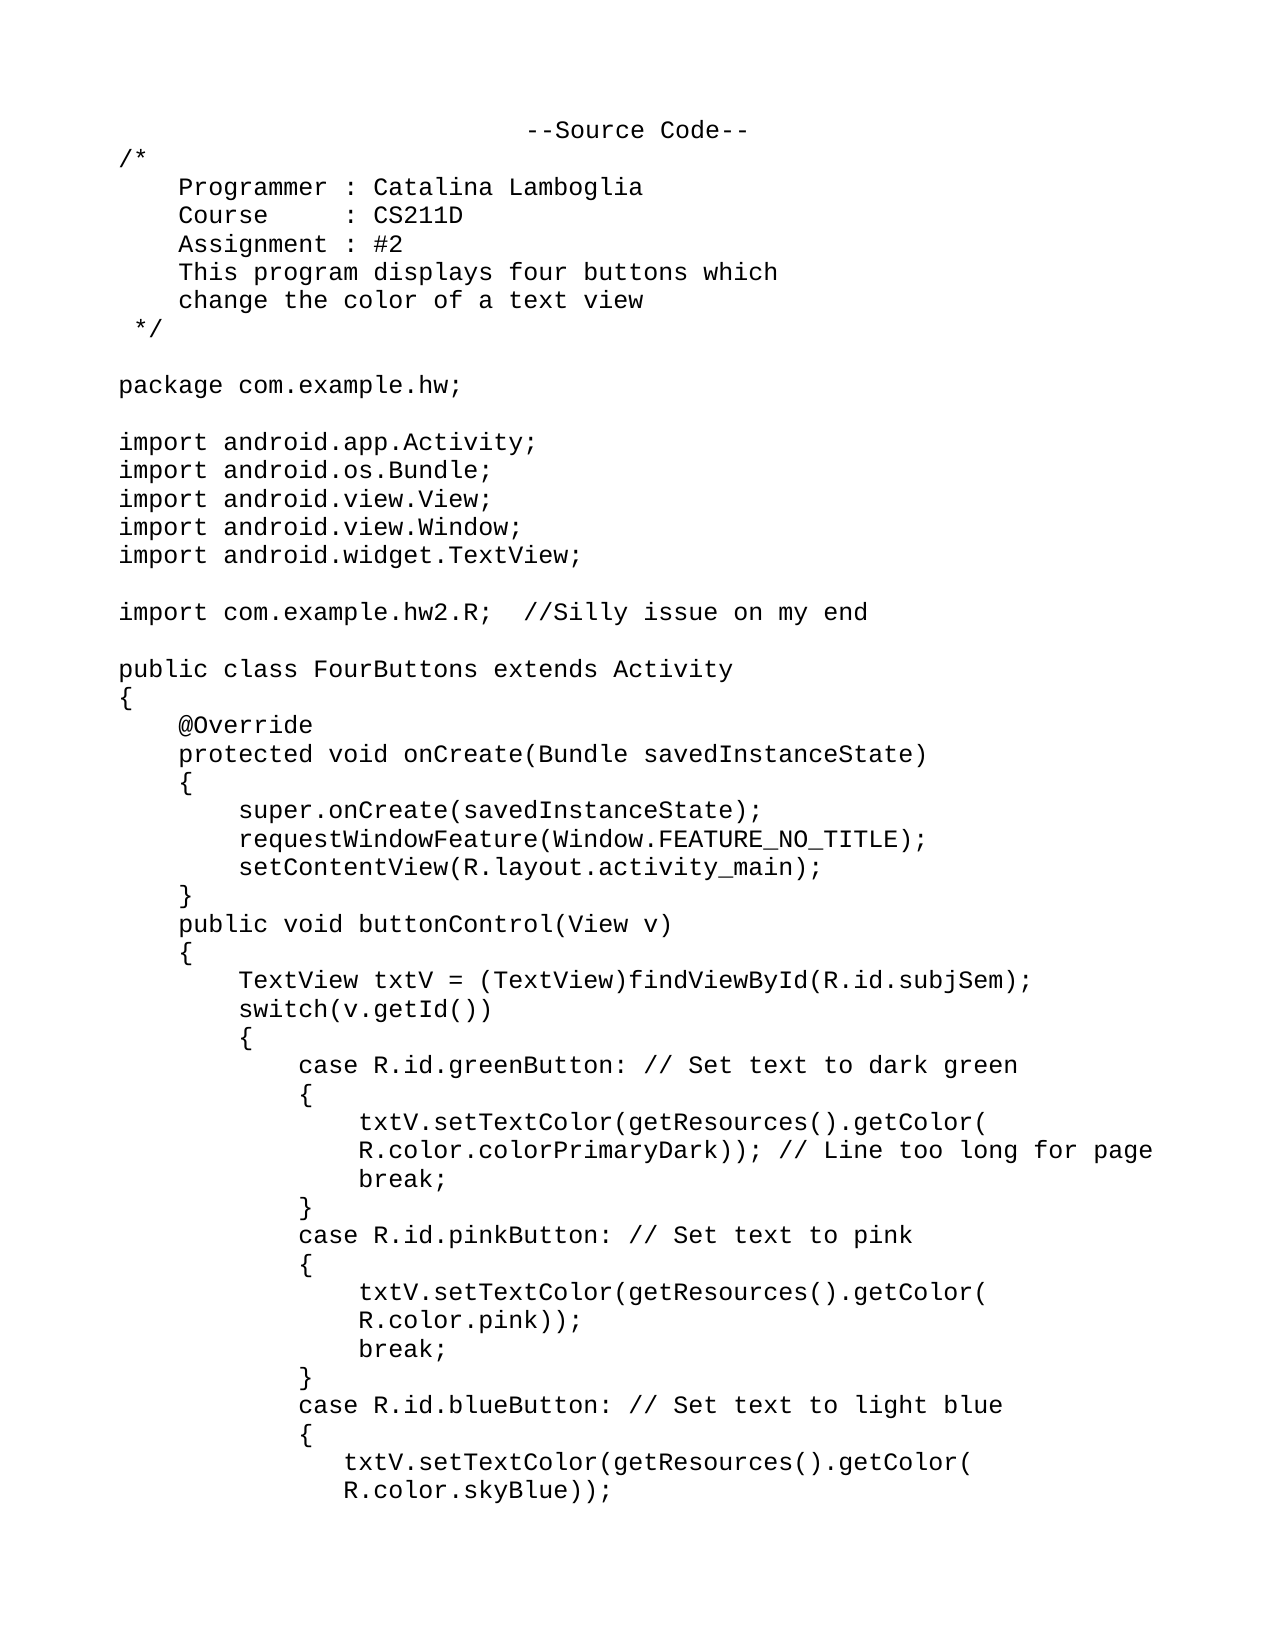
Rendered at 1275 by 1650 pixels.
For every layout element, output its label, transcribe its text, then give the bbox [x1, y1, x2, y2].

text */ [118, 316, 1157, 345]
text Assignment : #2 [118, 231, 1157, 260]
text This program displays four buttons which [118, 260, 1157, 288]
text case R.id.greenButton: // Set text to dark green [118, 1053, 1157, 1081]
text --Source Code-- [118, 118, 1157, 146]
text { [118, 1251, 1157, 1280]
text { [118, 1421, 1157, 1450]
text R.color.pink)); [118, 1308, 1157, 1336]
text TextView txtV = (TextView)findViewById(R.id.subjSem); [118, 968, 1157, 996]
text import android.view.Window; [118, 515, 1157, 543]
text case R.id.pinkButton: // Set text to pink [118, 1223, 1157, 1251]
text break; [118, 1336, 1157, 1365]
text @Override [118, 713, 1157, 741]
text { [118, 1081, 1157, 1110]
text case R.id.blueButton: // Set text to light blue [118, 1393, 1157, 1421]
text import android.view.View; [118, 486, 1157, 515]
text Programmer : Catalina Lamboglia [118, 175, 1157, 203]
text public void buttonControl(View v) [118, 911, 1157, 940]
text txtV.setTextColor(getResources().getColor( [118, 1110, 1157, 1138]
text package com.example.hw; [118, 373, 1157, 401]
text { [118, 940, 1157, 968]
text } [118, 883, 1157, 911]
text R.color.colorPrimaryDark)); // Line too long for page [118, 1138, 1157, 1166]
text change the color of a text view [118, 288, 1157, 316]
text } [118, 1195, 1157, 1223]
text break; [118, 1166, 1157, 1195]
text import com.example.hw2.R; //Silly issue on my end [118, 600, 1157, 628]
text /* [118, 146, 1157, 175]
text txtV.setTextColor(getResources().getColor( [118, 1450, 1157, 1478]
text requestWindowFeature(Window.FEATURE_NO_TITLE); [118, 826, 1157, 855]
text } [118, 1365, 1157, 1393]
text public class FourButtons extends Activity [118, 656, 1157, 685]
text txtV.setTextColor(getResources().getColor( [118, 1280, 1157, 1308]
text { [118, 770, 1157, 798]
text switch(v.getId()) [118, 996, 1157, 1025]
text protected void onCreate(Bundle savedInstanceState) [118, 741, 1157, 770]
text setContentView(R.layout.activity_main); [118, 855, 1157, 883]
text { [118, 1025, 1157, 1053]
text import android.os.Bundle; [118, 458, 1157, 486]
text super.onCreate(savedInstanceState); [118, 798, 1157, 826]
text import android.app.Activity; [118, 430, 1157, 458]
text { [118, 685, 1157, 713]
text Course : CS211D [118, 203, 1157, 231]
text import android.widget.TextView; [118, 543, 1157, 571]
text R.color.skyBlue)); [118, 1478, 1157, 1506]
